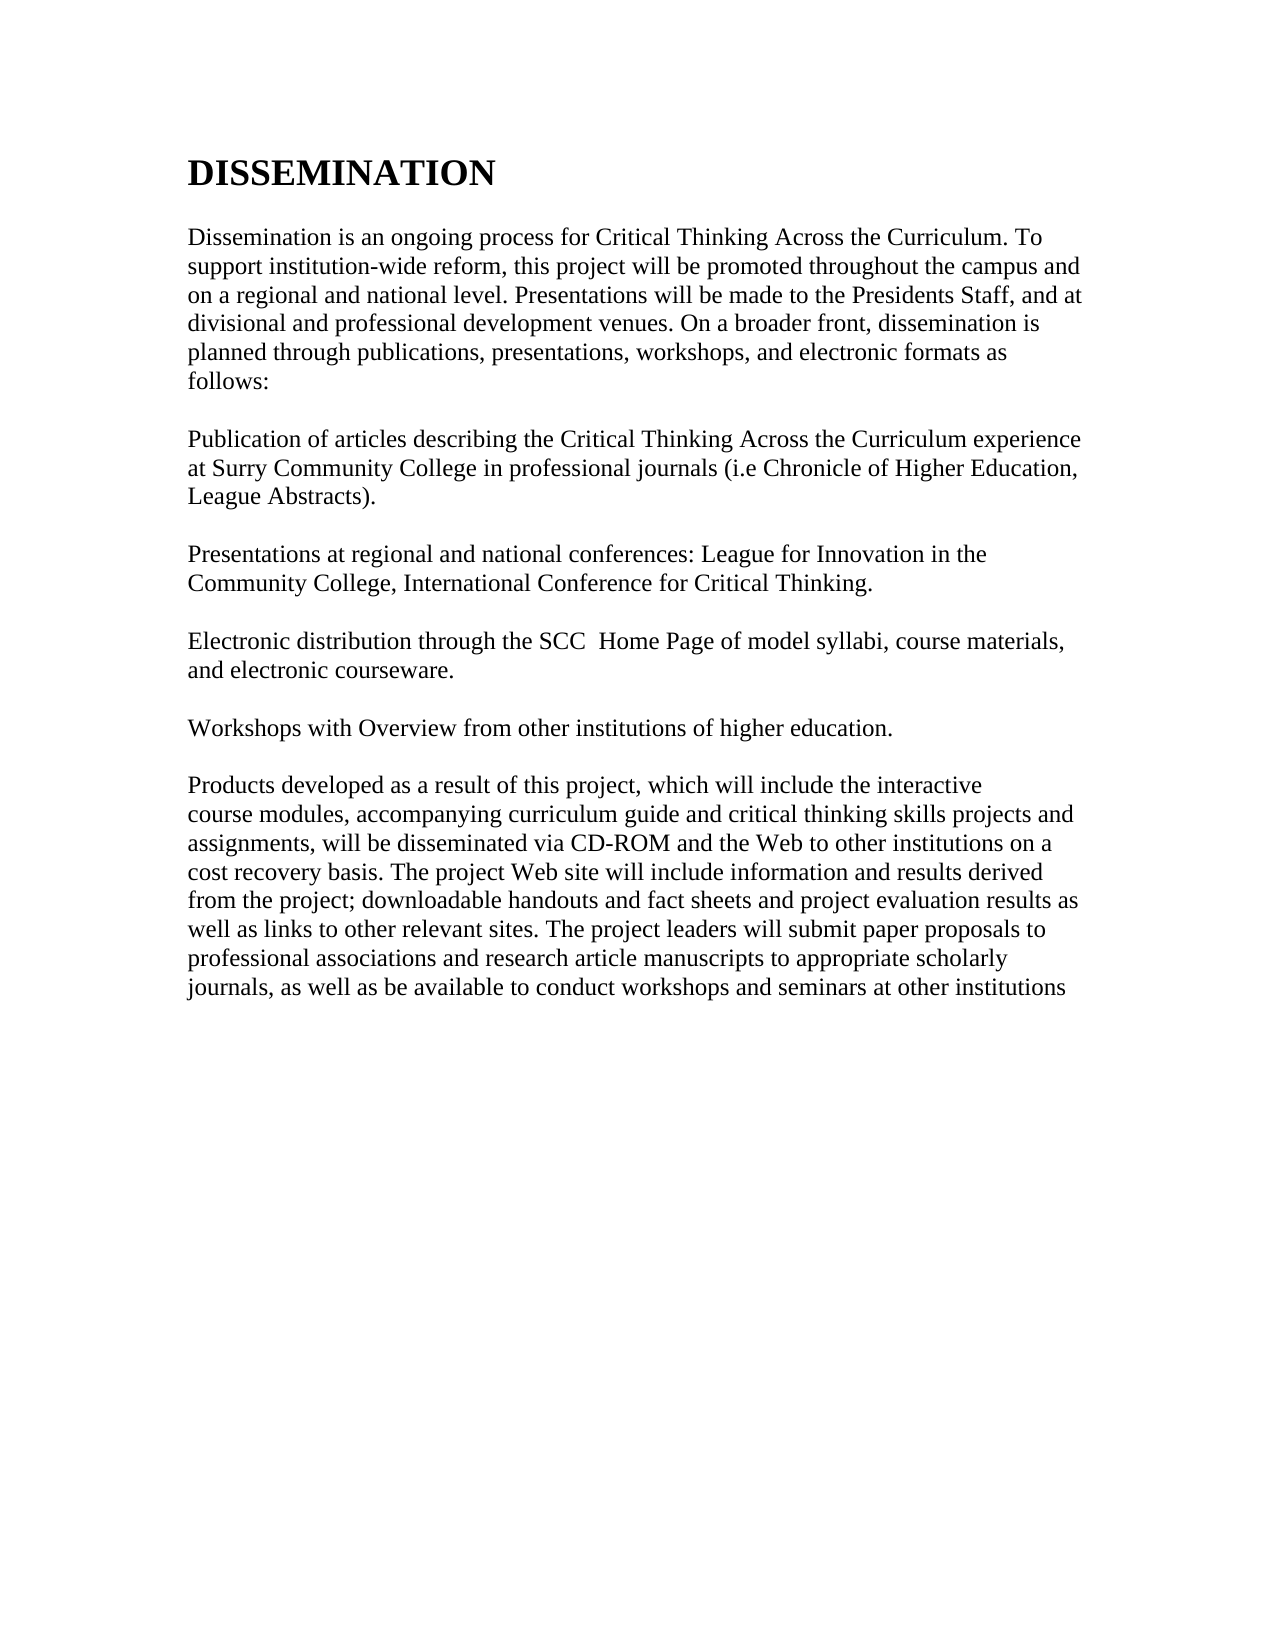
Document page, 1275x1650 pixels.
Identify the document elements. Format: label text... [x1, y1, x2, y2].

text Products developed as a result of this project, which will include the interactive [187, 771, 1087, 799]
text course modules, accompanying curriculum guide and critical thinking skills projects and assignments, will be disseminated via CD-ROM and the Web to other institutions on a cost recovery basis. The project Web site will include information and results derived from the project; downloadable handouts and fact sheets and project evaluation results as well as links to other relevant sites. The project leaders will submit paper proposals to [187, 799, 1087, 943]
text Publication of articles describing the Critical Thinking Across the Curriculum experience at Surry Community College in professional journals (i.e Chronicle of Higher Education, League Abstracts). [187, 424, 1087, 510]
text journals, as well as be available to conduct workshops and seminars at other institutions [187, 972, 1087, 1001]
text Dissemination is an ongoing process for Critical Thinking Across the Curriculum. To support institution-wide reform, this project will be promoted throughout the campus and on a regional and national level. Presentations will be made to the Presidents Staff, and at divisional and professional development venues. On a broader front, dissemination is planned through publications, presentations, workshops, and electronic formats as follows: [187, 222, 1087, 395]
text Workshops with Overview from other institutions of higher education. [187, 713, 1087, 741]
text professional associations and research article manuscripts to appropriate scholarly [187, 943, 1087, 972]
text Presentations at regional and national conferences: League for Innovation in the Community College, International Conference for Critical Thinking. [187, 539, 1087, 597]
text Electronic distribution through the SCC Home Page of model syllabi, course materials, and electronic courseware. [187, 626, 1087, 683]
text DISSEMINATION [187, 150, 1087, 193]
